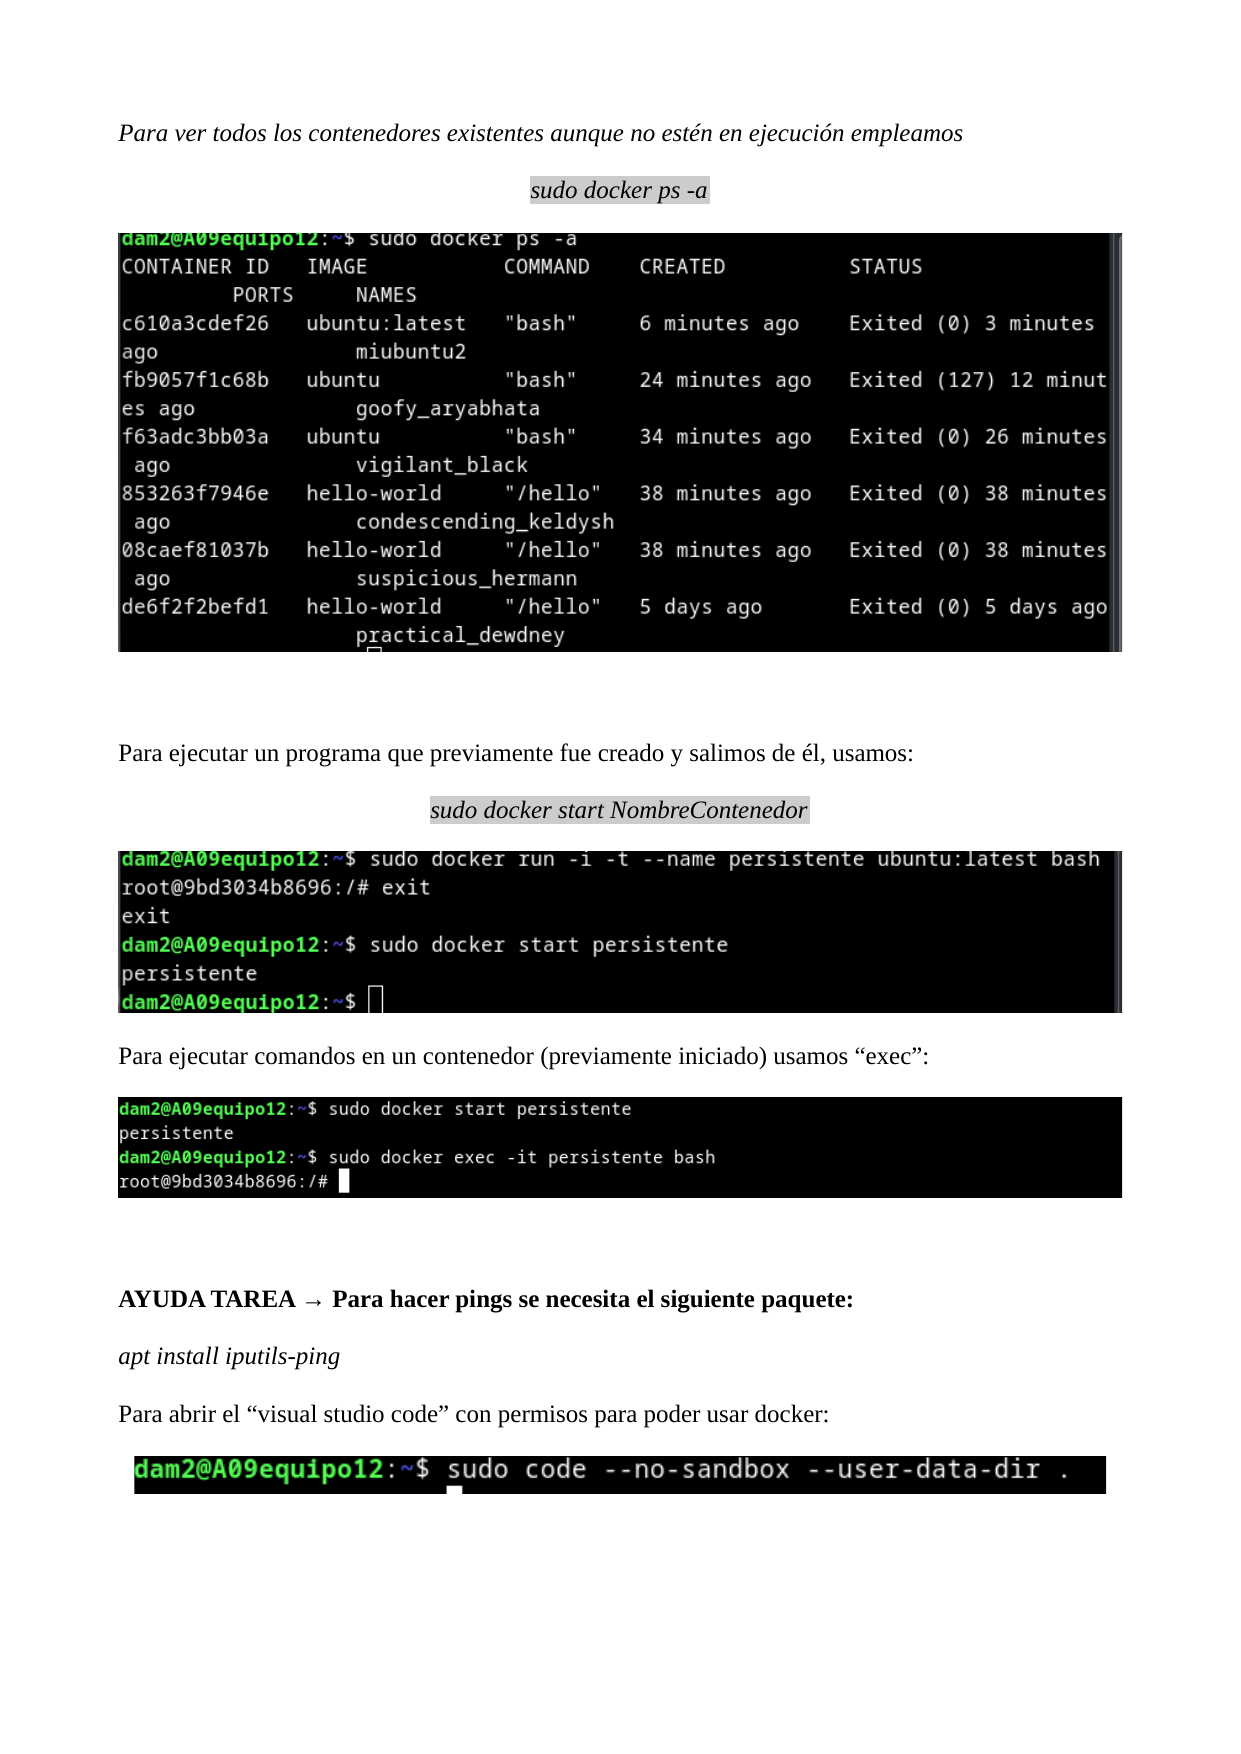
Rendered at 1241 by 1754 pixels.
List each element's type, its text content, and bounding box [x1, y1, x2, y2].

text apt install iputils-ping [118, 1341, 1122, 1370]
picture [118, 233, 1123, 652]
text Para abrir el “visual studio code” con permisos para poder usar docker: [118, 1399, 1122, 1427]
text sudo docker start NombreContenedor [118, 796, 1122, 824]
picture [134, 1456, 1107, 1494]
picture [118, 1097, 1123, 1198]
text AYUDA TAREA → Para hacer pings se necesita el siguiente paquete: [118, 1284, 1122, 1312]
text Para ejecutar comandos en un contenedor (previamente iniciado) usamos “exec”: [118, 1041, 1122, 1070]
picture [118, 851, 1123, 1013]
text Para ejecutar un programa que previamente fue creado y salimos de él, usamos: [118, 738, 1122, 767]
text sudo docker ps -a [118, 176, 1122, 204]
text Para ver todos los contenedores existentes aunque no estén en ejecución empleamos [118, 118, 1122, 147]
